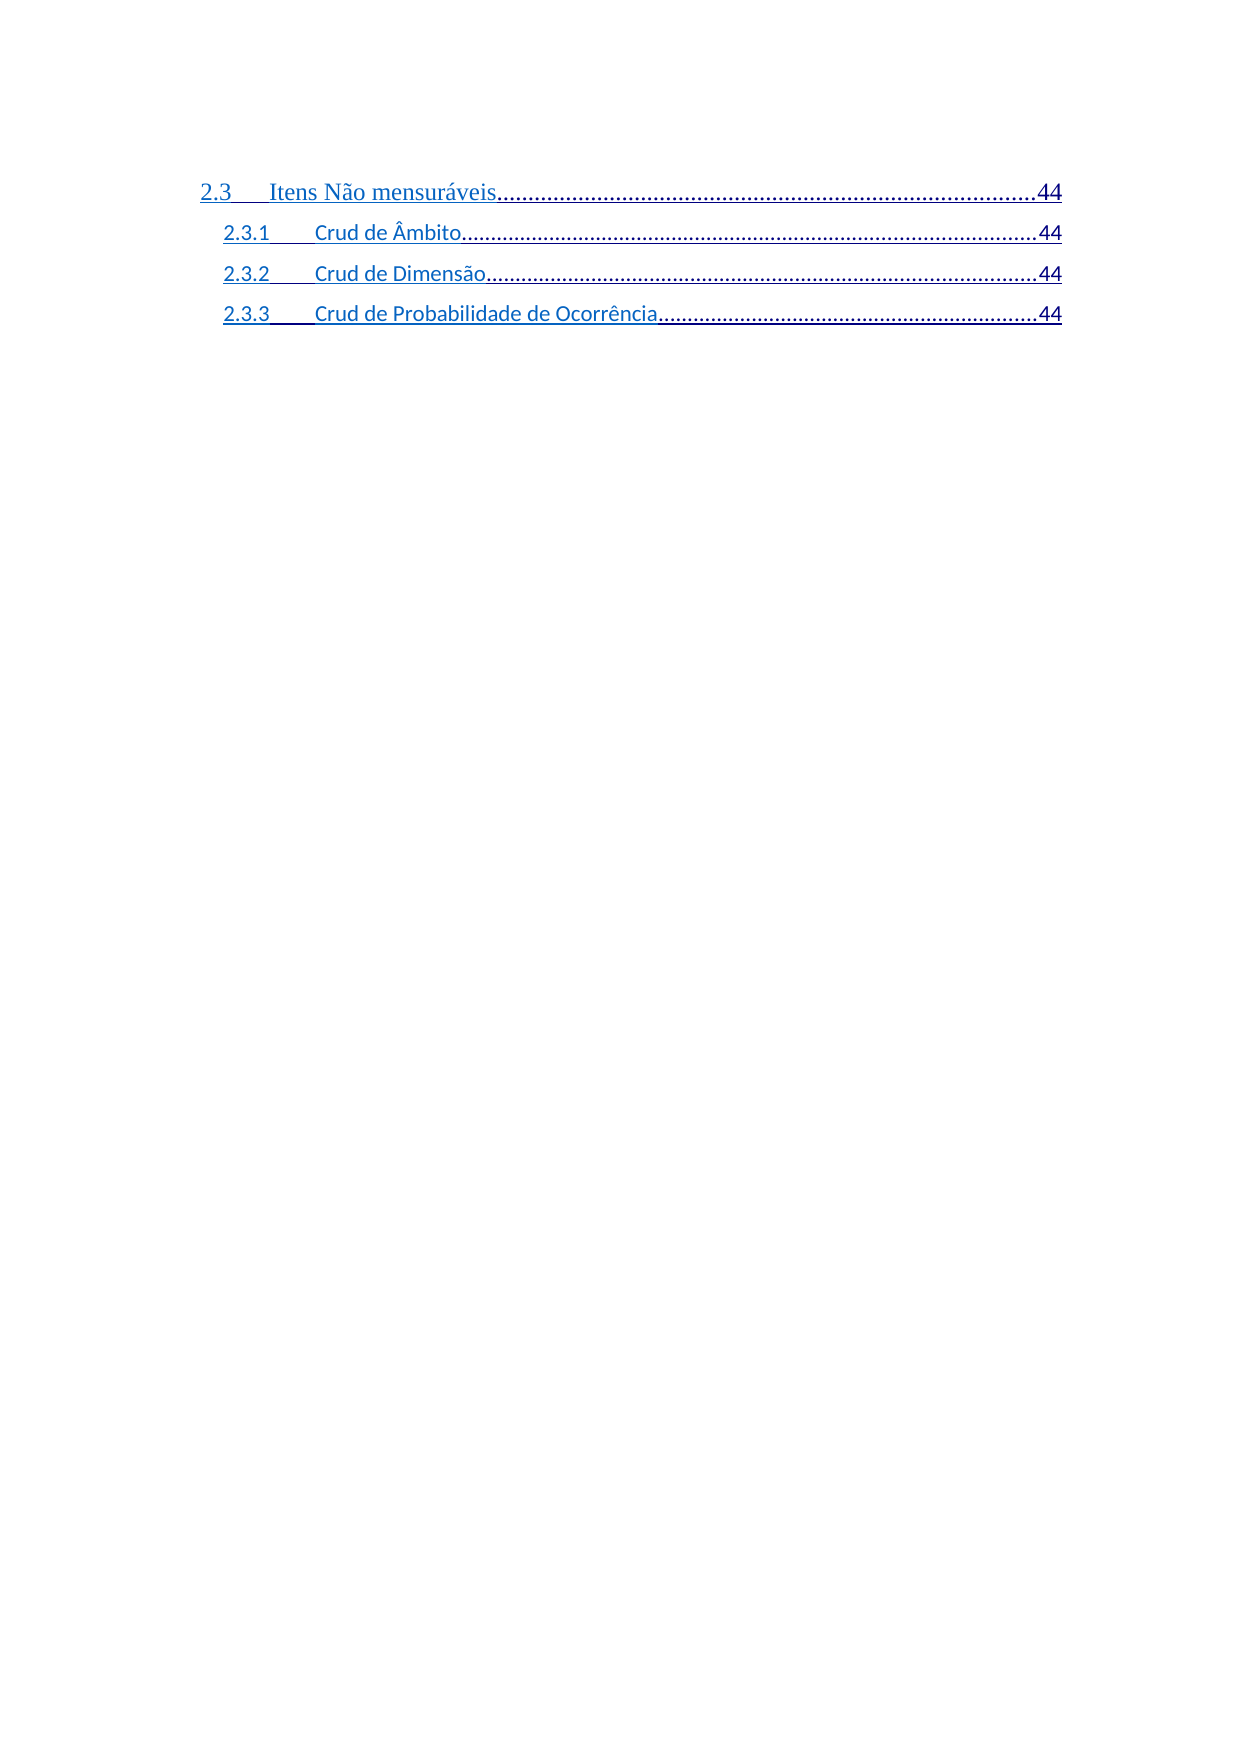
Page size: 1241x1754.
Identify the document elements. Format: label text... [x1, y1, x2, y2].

text 2.3 Itens Não mensuráveis 44 [200, 177, 1063, 206]
text 2.3.2 Crud de Dimensão 44 [223, 259, 1063, 287]
text 2.3.1 Crud de Âmbito 44 [223, 218, 1063, 247]
text 2.3.3 Crud de Probabilidade de Ocorrência 44 [223, 299, 1063, 327]
